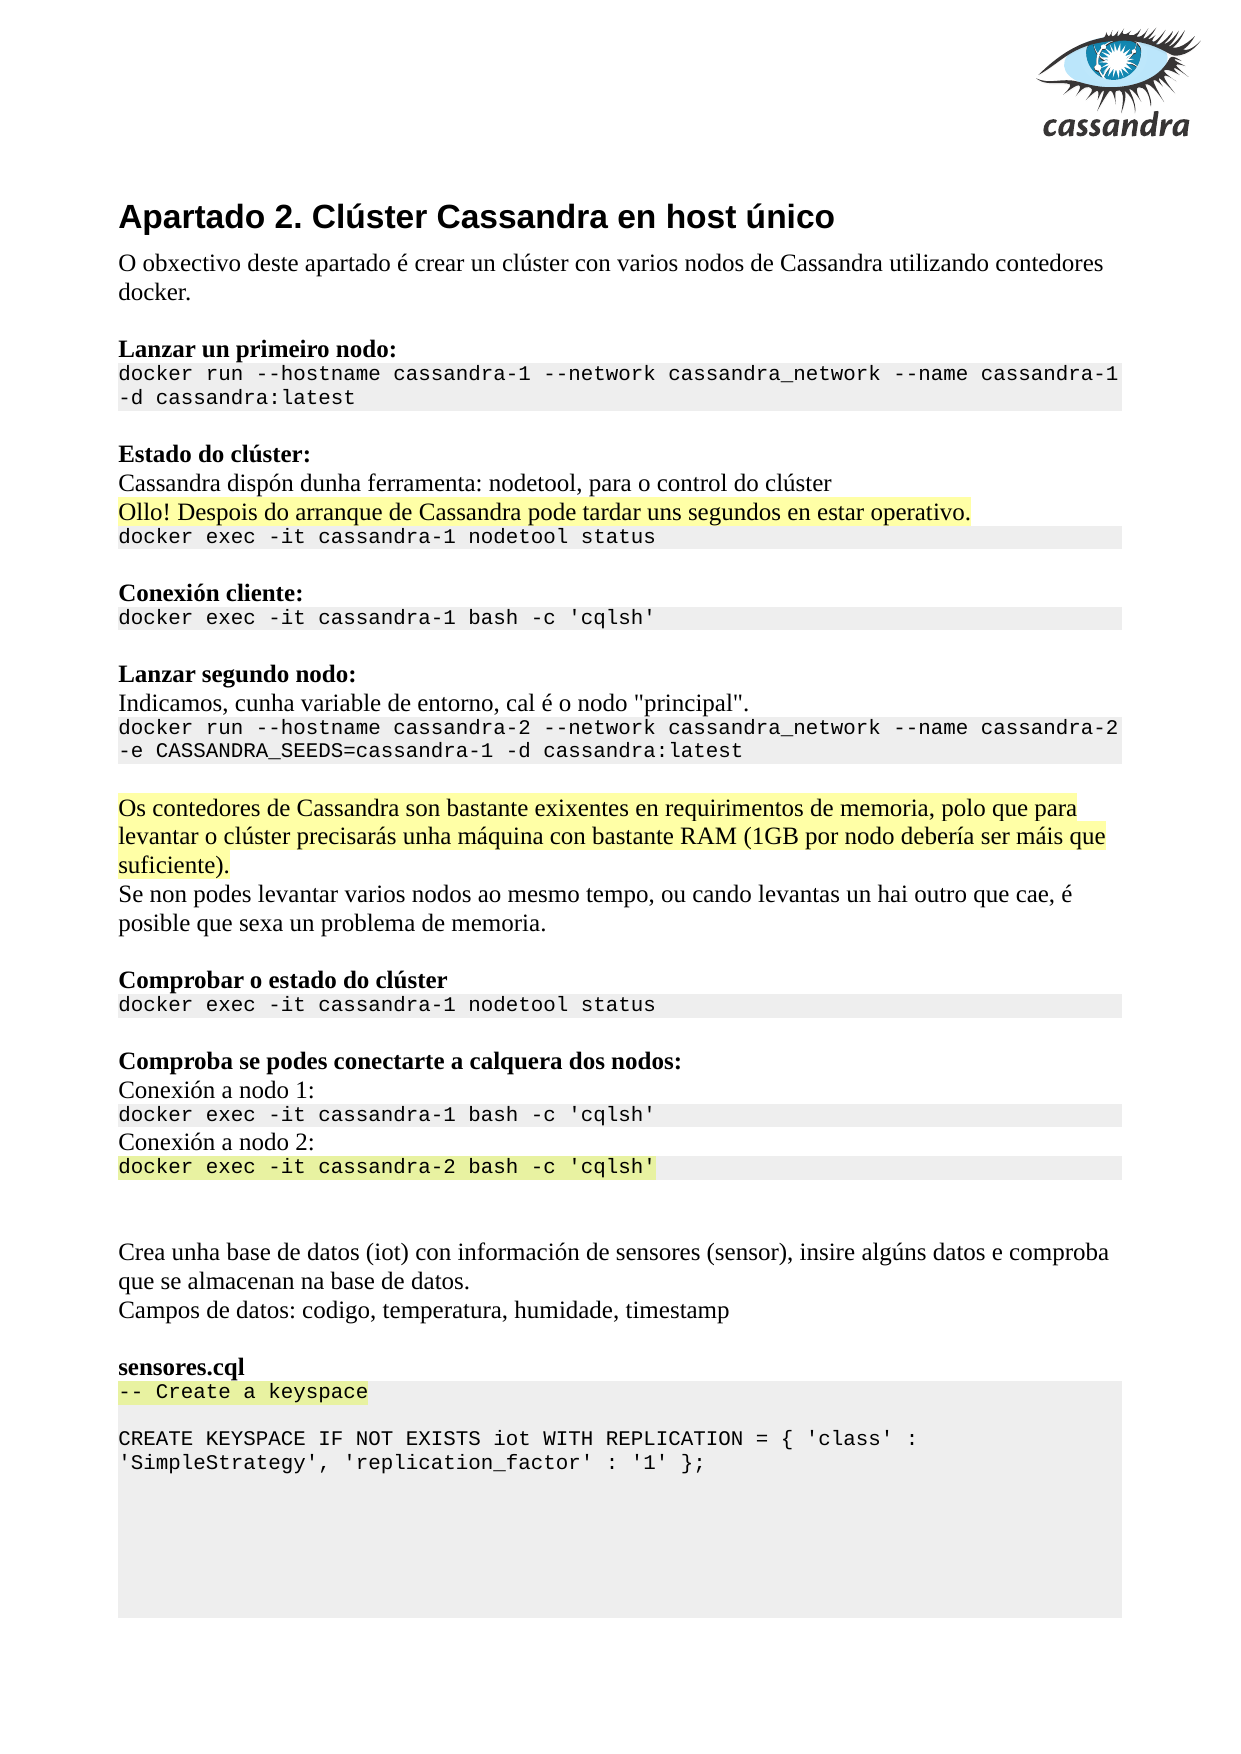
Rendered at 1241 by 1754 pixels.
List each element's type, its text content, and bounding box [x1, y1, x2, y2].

text Conexión a nodo 1: [118, 1075, 1122, 1104]
text Estado do clúster: [118, 439, 1122, 468]
text docker exec -it cassandra-1 nodetool status [118, 994, 1122, 1018]
text Cassandra dispón dunha ferramenta: nodetool, para o control do clúster [118, 468, 1122, 497]
text docker run --hostname cassandra-2 --network cassandra_network --name cassandra-2 -e CASSANDRA_SEEDS=cassandra-1 -d cassandra:latest [118, 717, 1122, 764]
text Comprobar o estado do clúster [118, 965, 1122, 994]
text CREATE KEYSPACE IF NOT EXISTS iot WITH REPLICATION = { 'class' : 'SimpleStrategy', 'replication_factor' : '1' }; [118, 1428, 1122, 1476]
text Se non podes levantar varios nodos ao mesmo tempo, ou cando levantas un hai outro que cae, é posible que sexa un problema de memoria. [118, 879, 1122, 936]
text Lanzar un primeiro nodo: [118, 334, 1122, 363]
text docker exec -it cassandra-1 bash -c 'cqlsh' [118, 607, 1122, 630]
text Ollo! Despois do arranque de Cassandra pode tardar uns segundos en estar operativo. [118, 497, 1122, 526]
text Conexión a nodo 2: [118, 1127, 1122, 1156]
text docker exec -it cassandra-2 bash -c 'cqlsh' [118, 1156, 1122, 1180]
text sensores.cql [118, 1352, 1122, 1381]
text Comproba se podes conectarte a calquera dos nodos: [118, 1046, 1122, 1075]
text -- Create a keyspace [118, 1381, 1122, 1405]
subtitle Apartado 2. Clúster Cassandra en host único [118, 197, 1122, 236]
text O obxectivo deste apartado é crear un clúster con varios nodos de Cassandra utilizando contedores docker. [118, 248, 1122, 306]
text Os contedores de Cassandra son bastante exixentes en requirimentos de memoria, polo que para levantar o clúster precisarás unha máquina con bastante RAM (1GB por nodo debería ser máis que suficiente). [118, 793, 1122, 879]
text Conexión cliente: [118, 578, 1122, 607]
text docker exec -it cassandra-1 nodetool status [118, 526, 1122, 549]
text docker exec -it cassandra-1 bash -c 'cqlsh' [118, 1104, 1122, 1127]
text Campos de datos: codigo, temperatura, humidade, timestamp [118, 1295, 1122, 1324]
text Indicamos, cunha variable de entorno, cal é o nodo "principal". [118, 688, 1122, 717]
text Crea unha base de datos (iot) con información de sensores (sensor), insire algúns datos e comproba que se almacenan na base de datos. [118, 1237, 1122, 1295]
text Lanzar segundo nodo: [118, 659, 1122, 688]
text docker run --hostname cassandra-1 --network cassandra_network --name cassandra-1 -d cassandra:latest [118, 363, 1122, 411]
